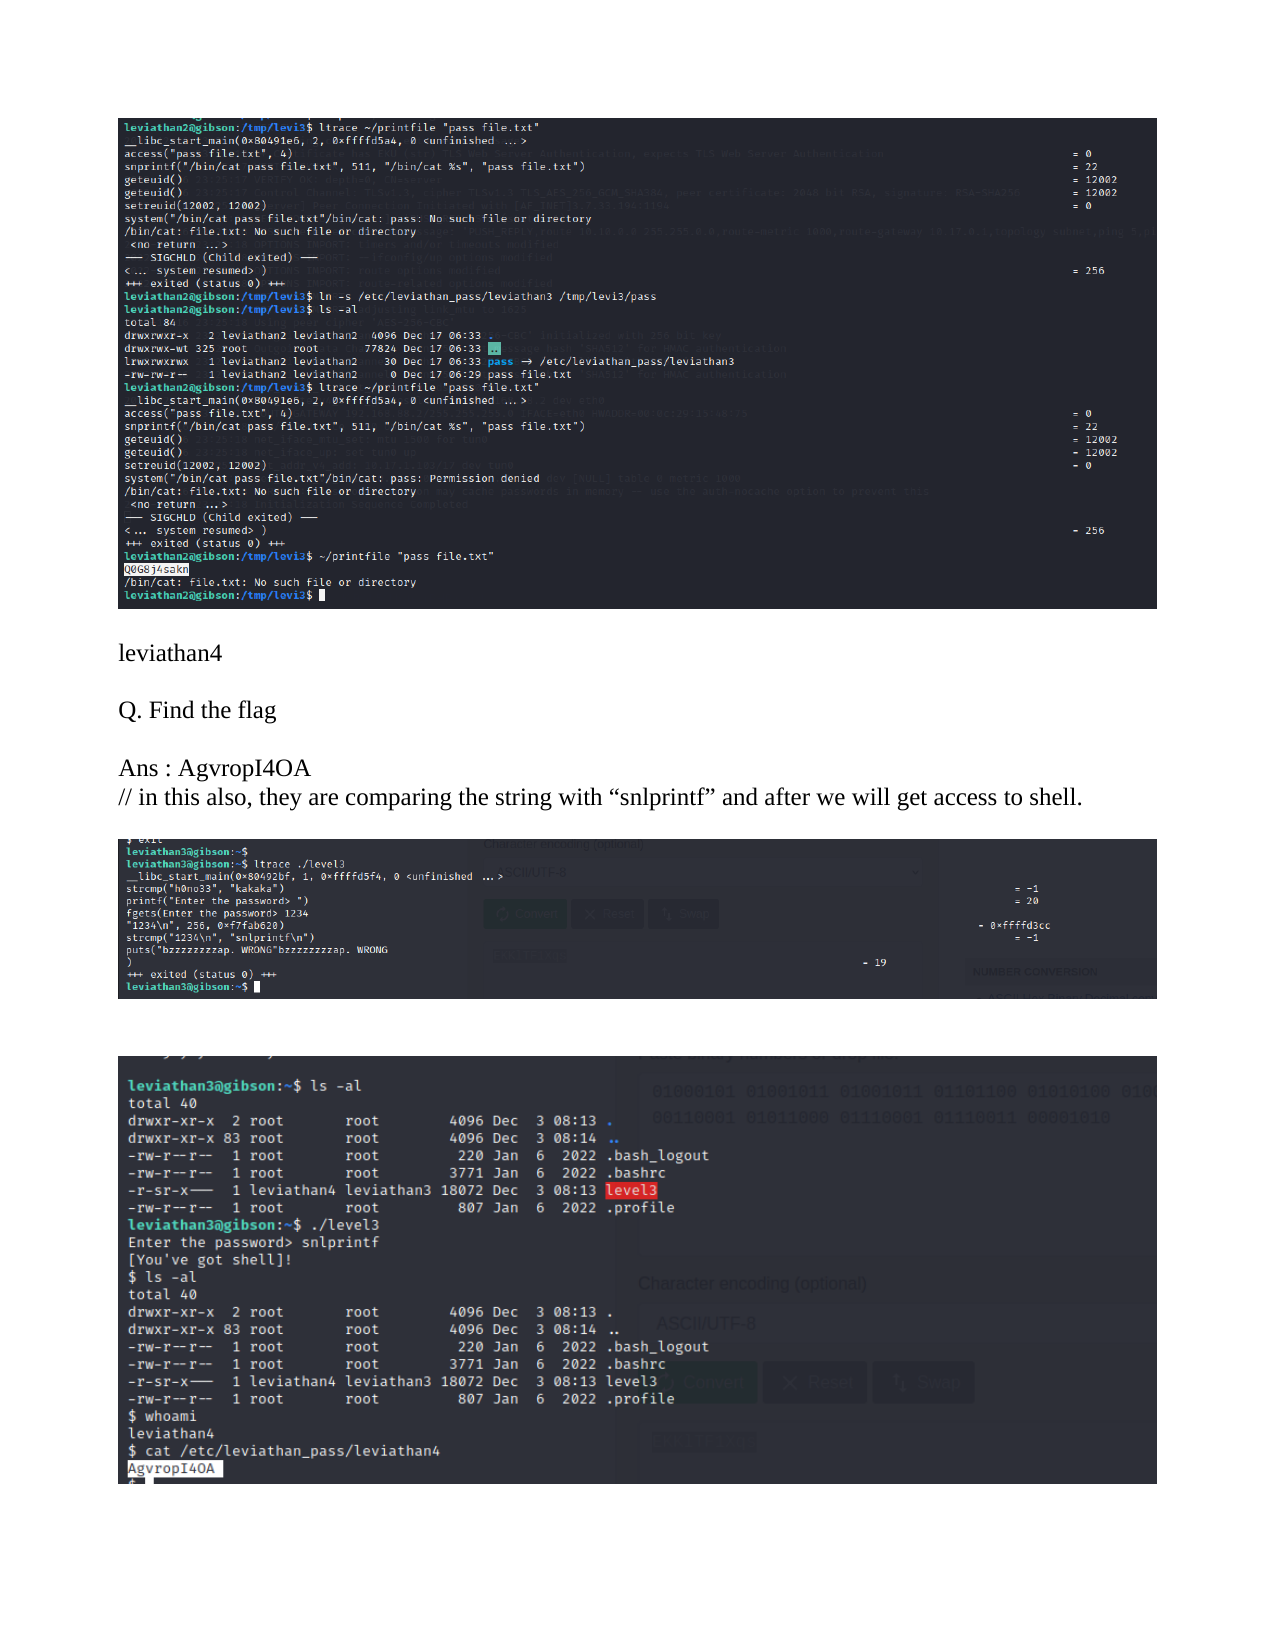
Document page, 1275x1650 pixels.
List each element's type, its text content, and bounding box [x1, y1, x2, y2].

text leviathan4 [118, 638, 1157, 667]
picture [118, 118, 1157, 609]
text Q. Find the flag [118, 695, 1157, 724]
picture [118, 839, 1157, 999]
text Ans : AgvropI4OA [118, 753, 1157, 782]
text // in this also, they are comparing the string with “snlprintf” and after we will get access to shell. [118, 782, 1157, 810]
picture [118, 1056, 1157, 1484]
